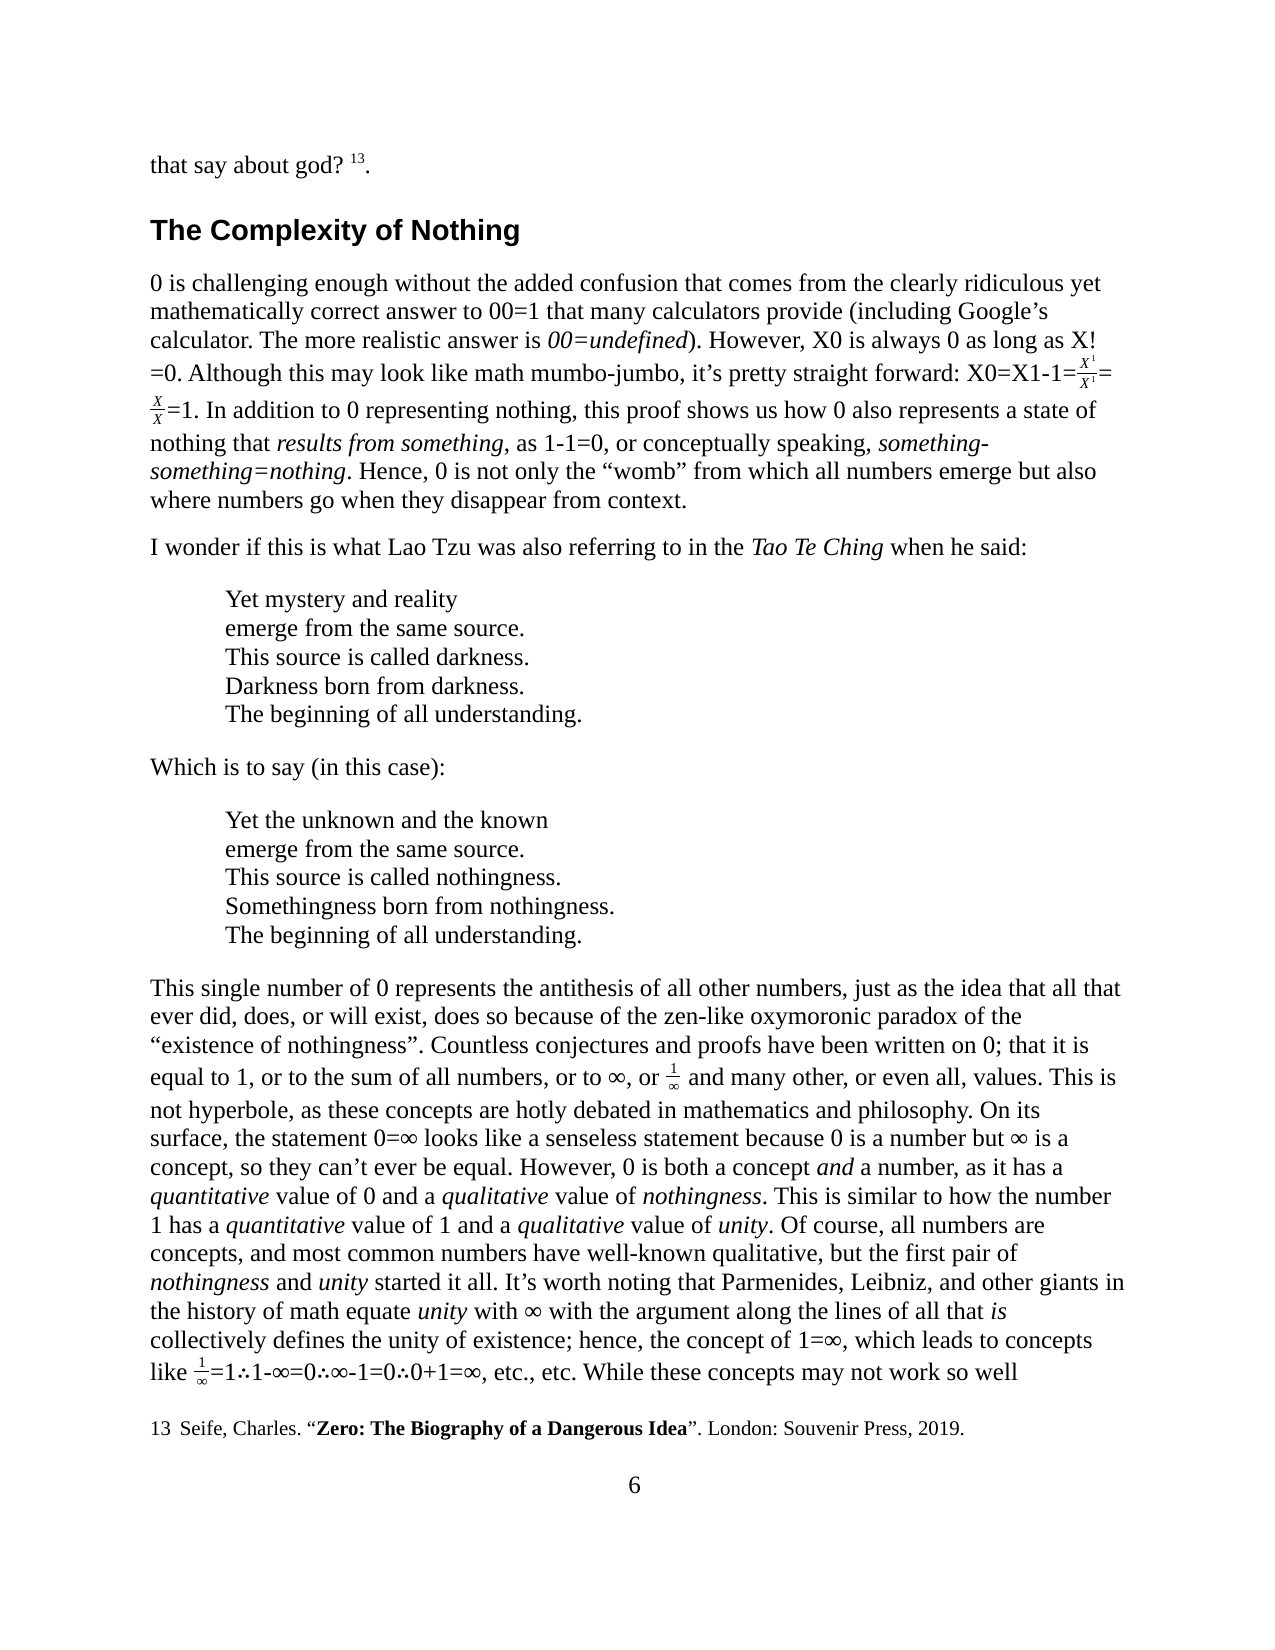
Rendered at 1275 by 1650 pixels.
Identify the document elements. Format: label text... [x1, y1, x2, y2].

text Seife, Charles. “Zero: The Biography of a Dangerous Idea”. London: Souvenir Press, 2019. [150, 1416, 1125, 1440]
text This single number of 0 represents the antithesis of all other numbers, just as the idea that all that ever did, does, or will exist, does so because of the zen-like oxymoronic paradox of the “existence of nothingness”. Countless conjectures and proofs have been written on 0; that it is equal to 1, or to the sum of all numbers, or to ∞, or and many other, or even all, values. This is not hyperbole, as these concepts are hotly debated in mathematics and philosophy. On its surface, the statement 0=∞ looks like a senseless statement because 0 is a number but ∞ is a concept, so they can’t ever be equal. However, 0 is both a concept and a number, as it has a quantitative value of 0 and a qualitative value of nothingness. This is similar to how the number 1 has a quantitative value of 1 and a qualitative value of unity. Of course, all numbers are concepts, and most common numbers have well-known qualitative, but the first pair of nothingness and unity started it all. It’s worth noting that Parmenides, Leibniz, and other giants in the history of math equate unity with ∞ with the argument along the lines of all that is collectively defines the unity of existence; hence, the concept of 1=∞, which leads to concepts like =1∴1-∞=0∴∞-1=0∴0+1=∞, etc., etc. While these concepts may not work so well [150, 973, 1125, 1389]
text Yet the unknown and the known emerge from the same source. This source is called nothingness. Somethingness born from nothingness. The beginning of all understanding. [225, 805, 1125, 949]
text Yet mystery and reality emerge from the same source. This source is called darkness. Darkness born from darkness. The beginning of all understanding. [225, 584, 1125, 728]
subtitle The Complexity of Nothing [150, 213, 1125, 246]
text Which is to say (in this case): [150, 752, 1125, 781]
text 0 is challenging enough without the added confusion that comes from the clearly ridiculous yet mathematically correct answer to 00=1 that many calculators provide (including Google’s calculator. The more realistic answer is 00=undefined). However, X0 is always 0 as long as X!=0. Although this may look like math mumbo-jumbo, it’s pretty straight forward: X0=X1-1===1. In addition to 0 representing nothing, this proof shows us how 0 also represents a state of nothing that results from something, as 1-1=0, or conceptually speaking, something-something=nothing. Hence, 0 is not only the “womb” from which all numbers emerge but also where numbers go when they disappear from context. [150, 268, 1125, 514]
text that say about god? . [150, 150, 1125, 179]
text I wonder if this is what Lao Tzu was also referring to in the Tao Te Ching when he said: [150, 532, 1125, 561]
